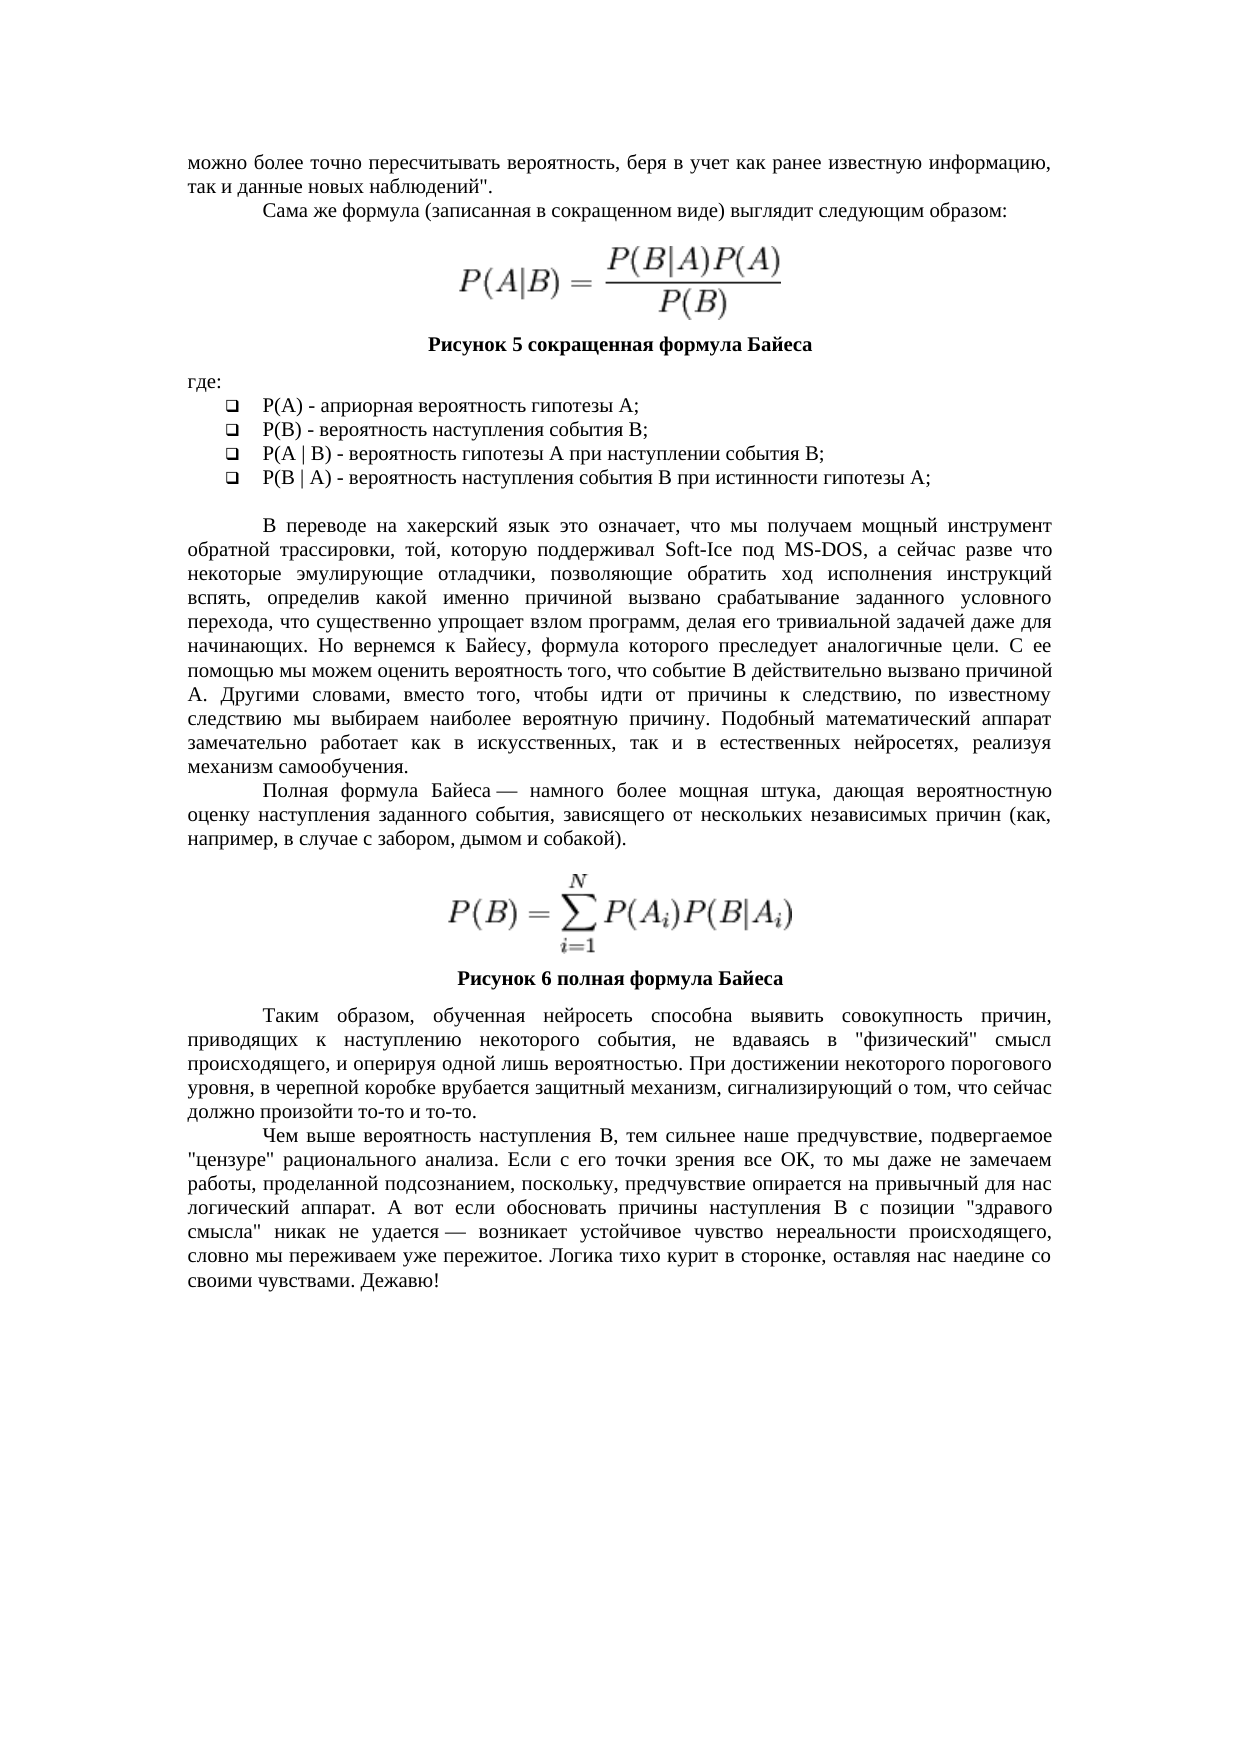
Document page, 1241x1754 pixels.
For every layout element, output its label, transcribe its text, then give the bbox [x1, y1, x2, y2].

text Сама же формула (записанная в сокращенном виде) выглядит следующим образом: [187, 198, 1053, 222]
text Полная формула Байеса — намного более мощная штука, дающая вероятностную оценку наступления заданного события, зависящего от нескольких независимых причин (как, например, в случае с забором, дымом и собакой). [187, 778, 1053, 850]
list P(B | A) - вероятность наступления события B при истинности гипотезы A; [225, 465, 1053, 489]
list P(A | B) - вероятность гипотезы A при наступлении события B; [225, 441, 1053, 465]
text где: [187, 369, 1053, 393]
text Чем выше вероятность наступления B, тем сильнее наше предчувствие, подвергаемое "цензуре" рационального анализа. Если с его точки зрения все ОК, то мы даже не замечаем работы, проделанной подсознанием, поскольку, предчувствие опирается на привычный для нас логический аппарат. А вот если обосновать причины наступления B с позиции "здравого смысла" никак не удается — возникает устойчивое чувство нереальности происходящего, словно мы переживаем уже пережитое. Логика тихо курит в сторонке, оставляя нас наедине со своими чувствами. Дежавю! [187, 1123, 1053, 1292]
list P(A) - априорная вероятность гипотезы A; [225, 393, 1053, 417]
picture [459, 246, 781, 320]
text Рисунок 5 сокращенная формула Байеса [187, 332, 1053, 356]
text В переводе на хакерский язык это означает, что мы получаем мощный инструмент обратной трассировки, той, которую поддерживал Soft-Ice под MS-DOS, а сейчас разве что некоторые эмулирующие отладчики, позволяющие обратить ход исполнения инструкций вспять, определив какой именно причиной вызвано срабатывание заданного условного перехода, что существенно упрощает взлом программ, делая его тривиальной задачей даже для начинающих. Но вернемся к Байесу, формула которого преследует аналогичные цели. С ее помощью мы можем оценить вероятность того, что событие B действительно вызвано причиной А. Другими словами, вместо того, чтобы идти от причины к следствию, по известному следствию мы выбираем наиболее вероятную причину. Подобный математический аппарат замечательно работает как в искусственных, так и в естественных нейросетях, реализуя механизм самообучения. [187, 513, 1053, 778]
text можно более точно пересчитывать вероятность, беря в учет как ранее известную информацию, так и данные новых наблюдений". [187, 150, 1053, 198]
list P(B) - вероятность наступления события B; [225, 417, 1053, 441]
text Рисунок 6 полная формула Байеса [187, 966, 1053, 990]
text Таким образом, обученная нейросеть способна выявить совокупность причин, приводящих к наступлению некоторого события, не вдаваясь в "физический" смысл происходящего, и оперируя одной лишь вероятностью. При достижении некоторого порогового уровня, в черепной коробке врубается защитный механизм, сигнализирующий о том, что сейчас должно произойти то-то и то-то. [187, 1003, 1053, 1123]
picture [448, 874, 792, 954]
